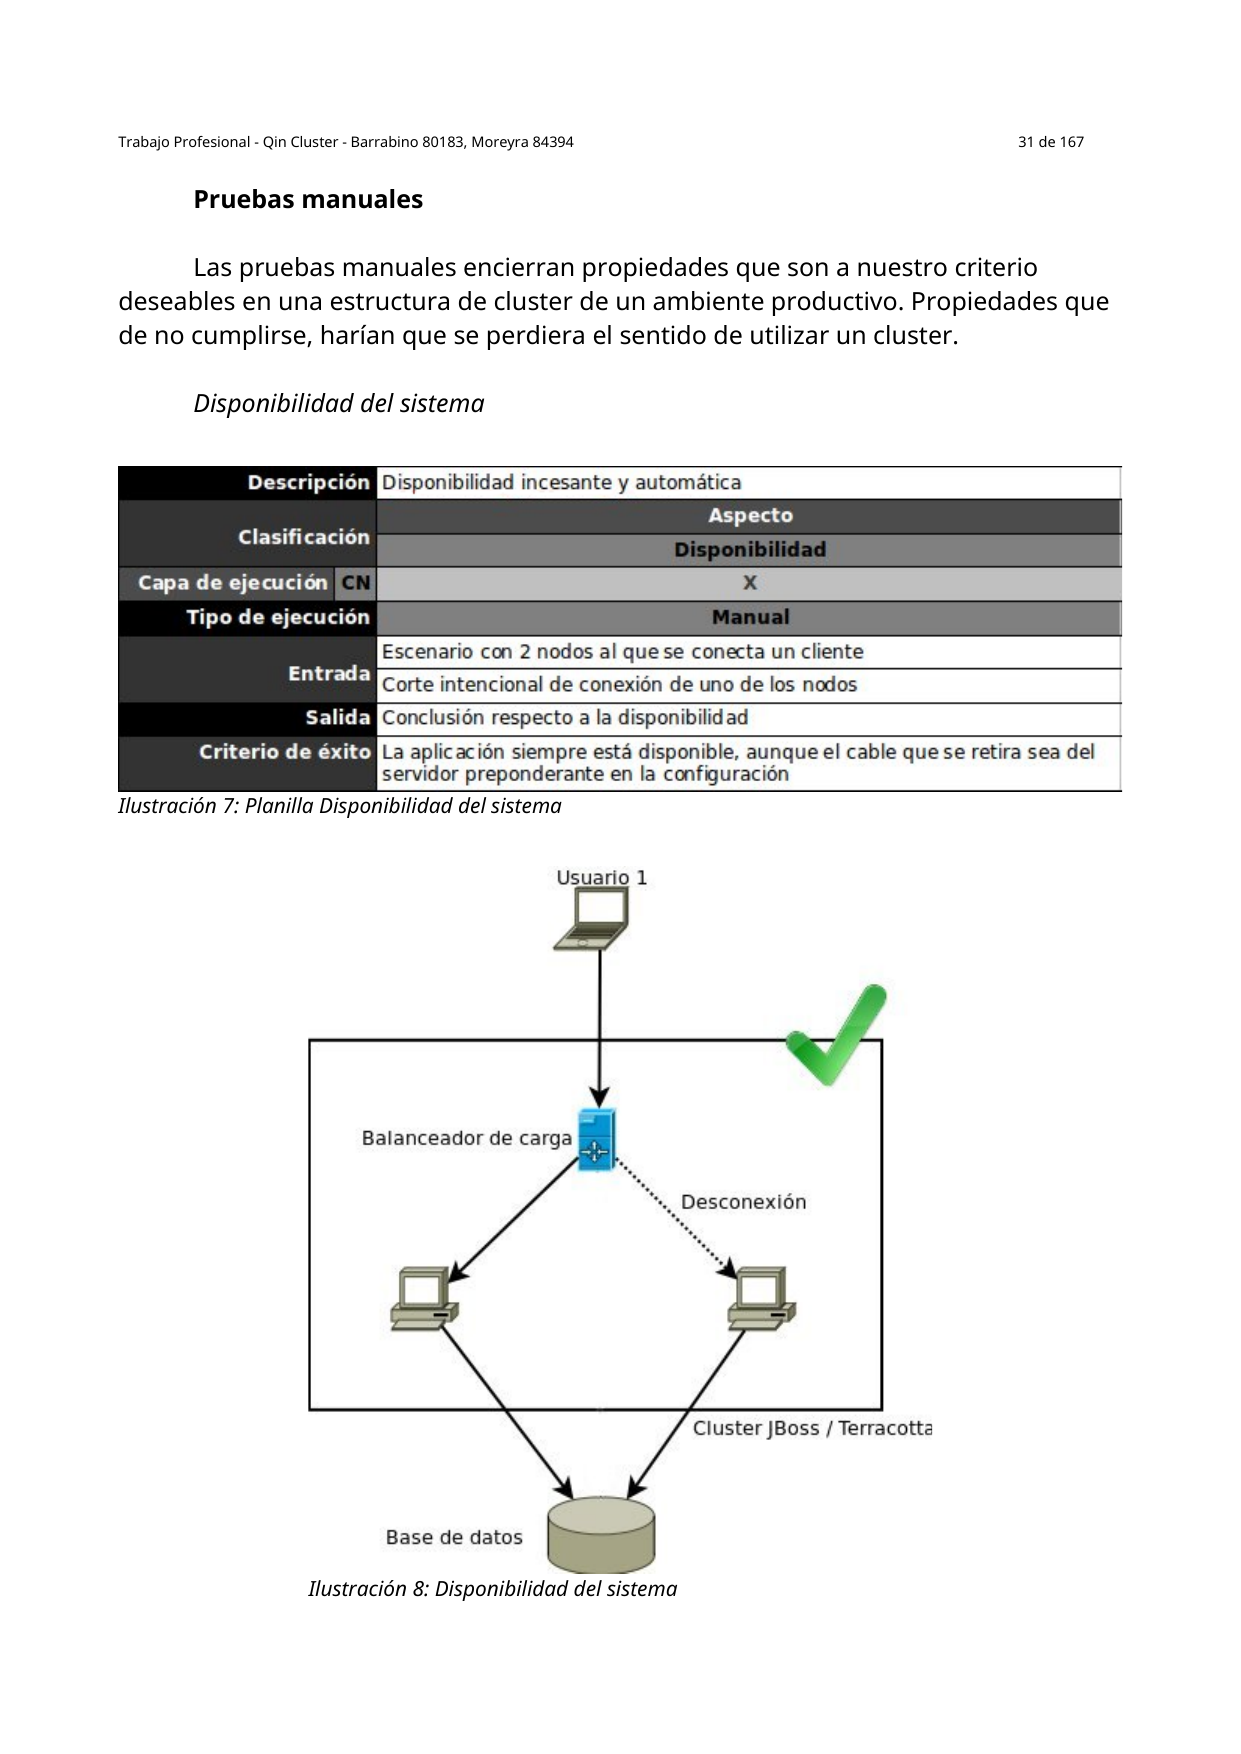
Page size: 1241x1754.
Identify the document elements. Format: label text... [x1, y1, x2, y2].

text Ilustración 7: Planilla Disponibilidad del sistema [118, 792, 1122, 820]
picture [308, 866, 933, 1574]
picture [118, 466, 1123, 792]
text Pruebas manuales [118, 182, 1122, 216]
text Disponibilidad del sistema [118, 386, 1122, 420]
text Las pruebas manuales encierran propiedades que son a nuestro criterio deseables en una estructura de cluster de un ambiente productivo. Propiedades que de no cumplirse, harían que se perdiera el sentido de utilizar un cluster. [118, 250, 1122, 352]
text Ilustración 8: Disponibilidad del sistema [308, 1574, 932, 1602]
